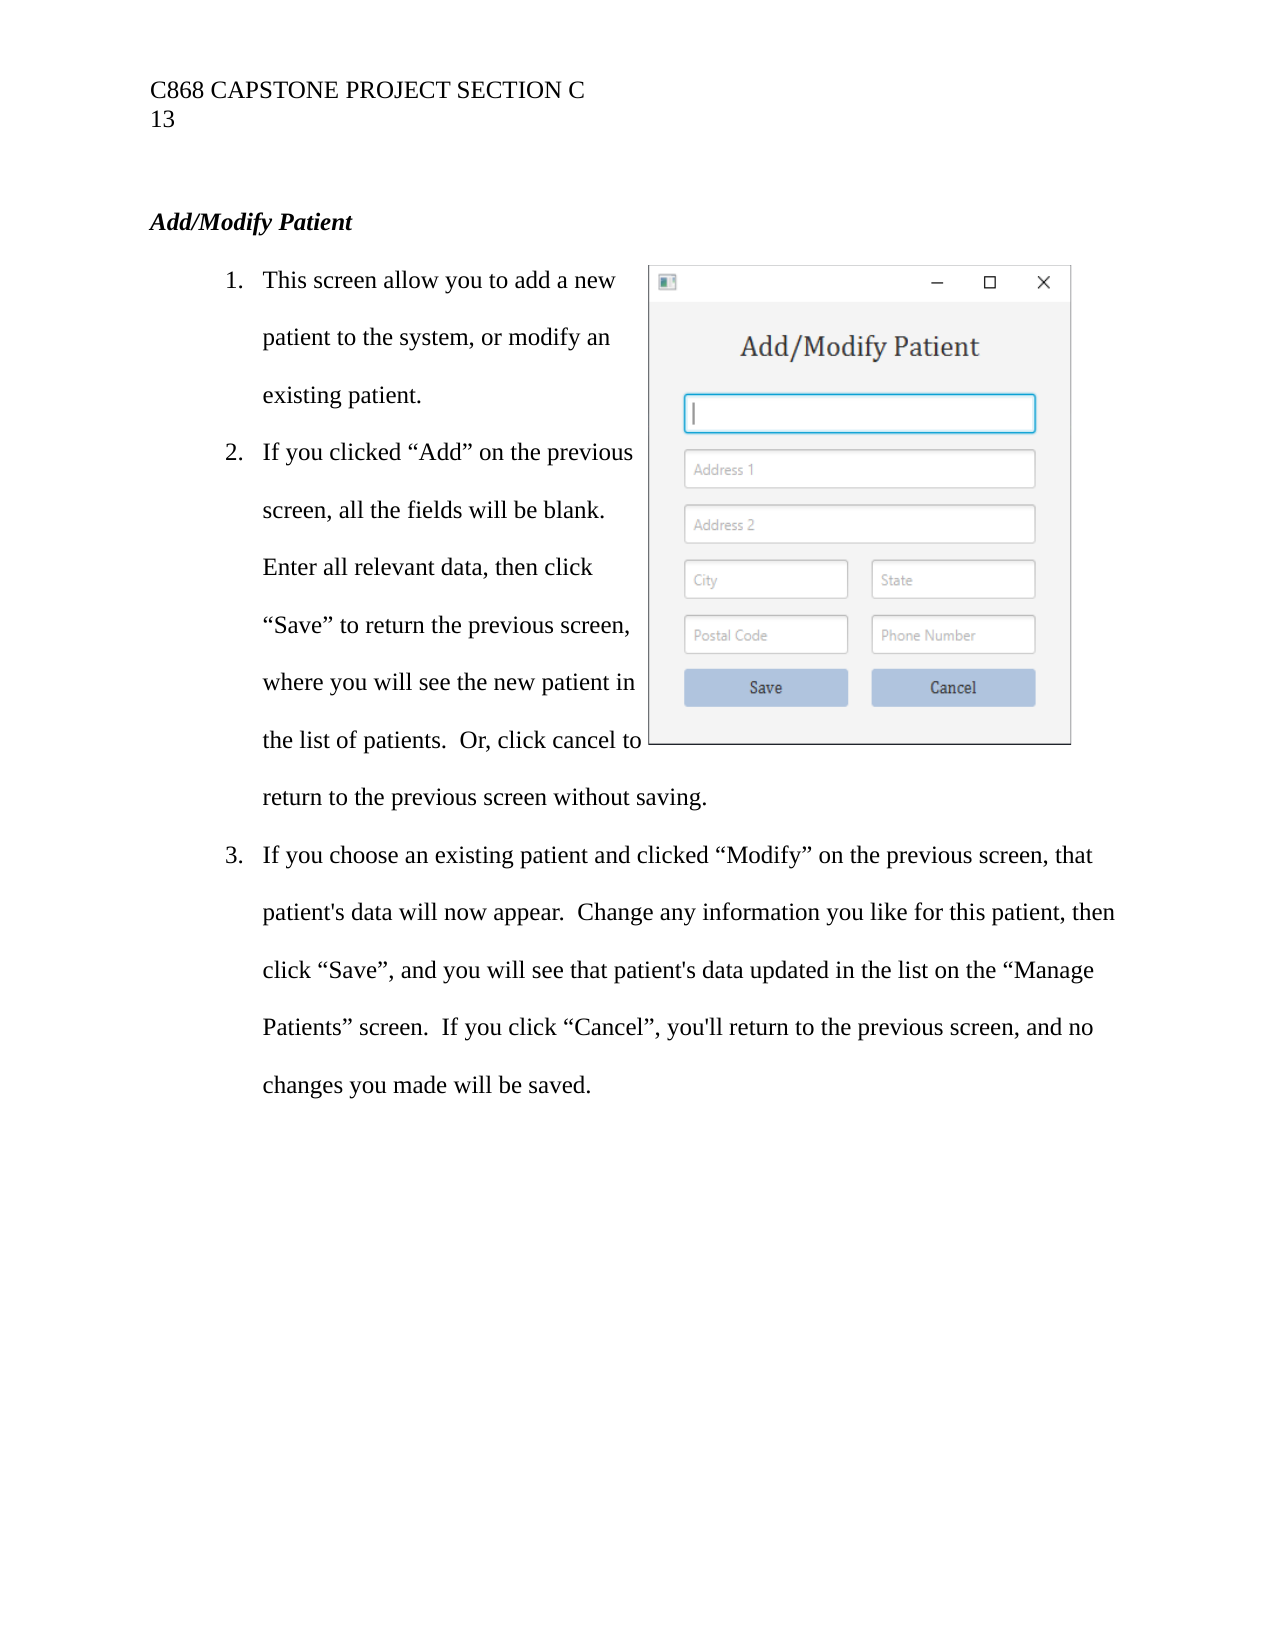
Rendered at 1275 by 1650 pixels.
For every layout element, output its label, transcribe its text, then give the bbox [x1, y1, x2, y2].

list If you clicked “Add” on the previous screen, all the fields will be blank. Enter all relevant data, then click “Save” to return the previous screen, where you will see the new patient in the list of patients. Or, click cancel to return to the previous screen without saving. [225, 437, 1125, 811]
list If you choose an existing patient and clicked “Modify” on the previous screen, that patient's data will now appear. Change any information you like for this patient, then click “Save”, and you will see that patient's data updated in the list on the “Manage Patients” screen. If you click “Cancel”, you'll return to the previous screen, and no changes you made will be saved. [225, 840, 1125, 1099]
picture [648, 265, 1072, 745]
list This screen allow you to add a new patient to the system, or modify an existing patient. [225, 265, 648, 409]
list [1072, 265, 1125, 409]
list Add/Modify Patient [150, 207, 1125, 236]
